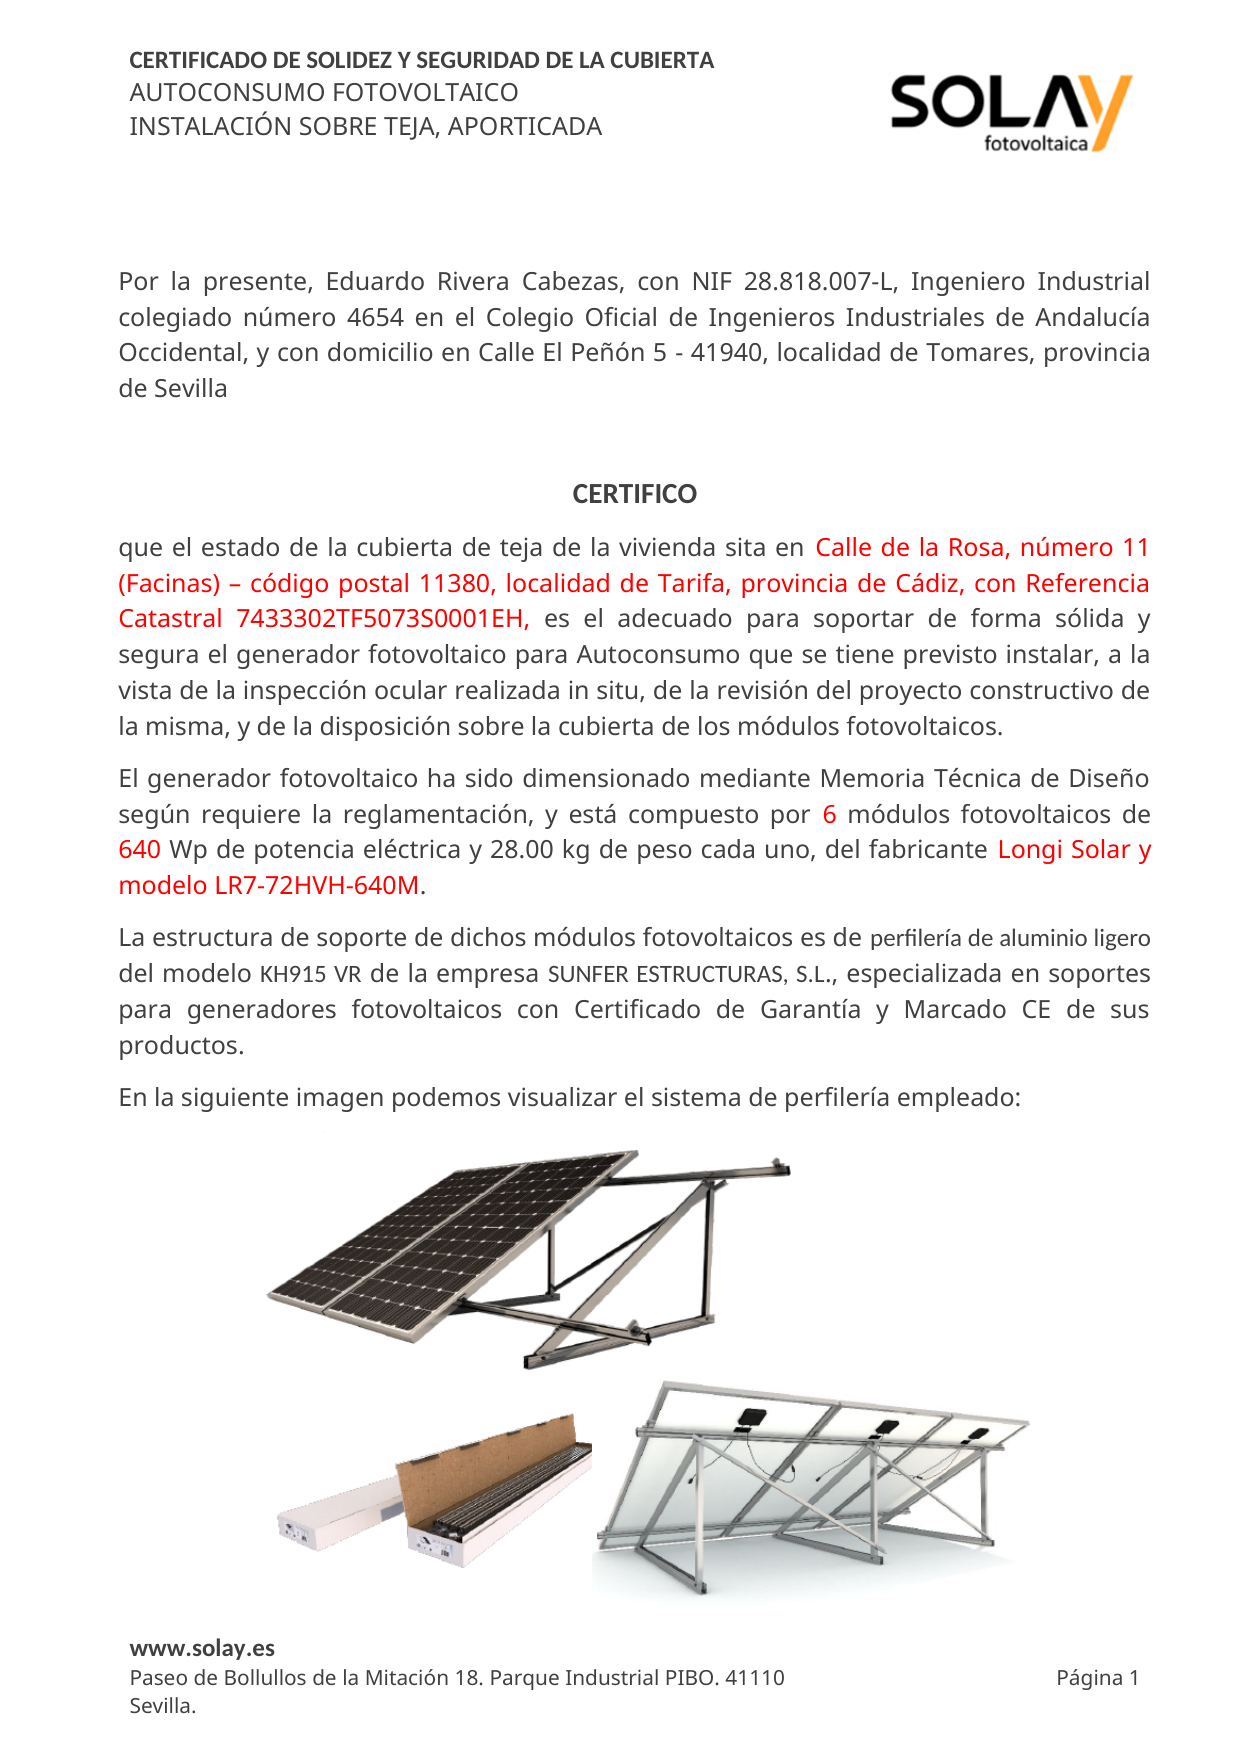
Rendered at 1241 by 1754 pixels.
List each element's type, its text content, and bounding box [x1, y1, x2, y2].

text La estructura de soporte de dichos módulos fotovoltaicos es de perfilería de aluminio ligero del modelo KH915 VR de la empresa SUNFER ESTRUCTURAS, S.L., especializada en soportes para generadores fotovoltaicos con Certificado de Garantía y Marcado CE de sus productos. [118, 920, 1152, 1061]
text En la siguiente imagen podemos visualizar el sistema de perfilería empleado: [118, 1080, 1152, 1114]
text Por la presente, Eduardo Rivera Cabezas, con NIF 28.818.007-L, Ingeniero Industrial colegiado número 4654 en el Colegio Oficial de Ingenieros Industriales de Andalucía Occidental, y con domicilio en Calle El Peñón 5 - 41940, localidad de Tomares, provincia de Sevilla [118, 263, 1152, 405]
text CERTIFICO [118, 475, 1152, 511]
text que el estado de la cubierta de teja de la vivienda sita en Calle de la Rosa, número 11 (Facinas) – código postal 11380, localidad de Tarifa, provincia de Cádiz, con Referencia Catastral 7433302TF5073S0001EH, es el adecuado para soportar de forma sólida y segura el generador fotovoltaico para Autoconsumo que se tiene previsto instalar, a la vista de la inspección ocular realizada in situ, de la revisión del proyecto constructivo de la misma, y de la disposición sobre la cubierta de los módulos fotovoltaicos. [118, 529, 1152, 742]
text El generador fotovoltaico ha sido dimensionado mediante Memoria Técnica de Diseño según requiere la reglamentación, y está compuesto por 6 módulos fotovoltaicos de 640 Wp de potencia eléctrica y 28.00 kg de peso cada uno, del fabricante Longi Solar y modelo LR7-72HVH-640M. [118, 761, 1152, 902]
